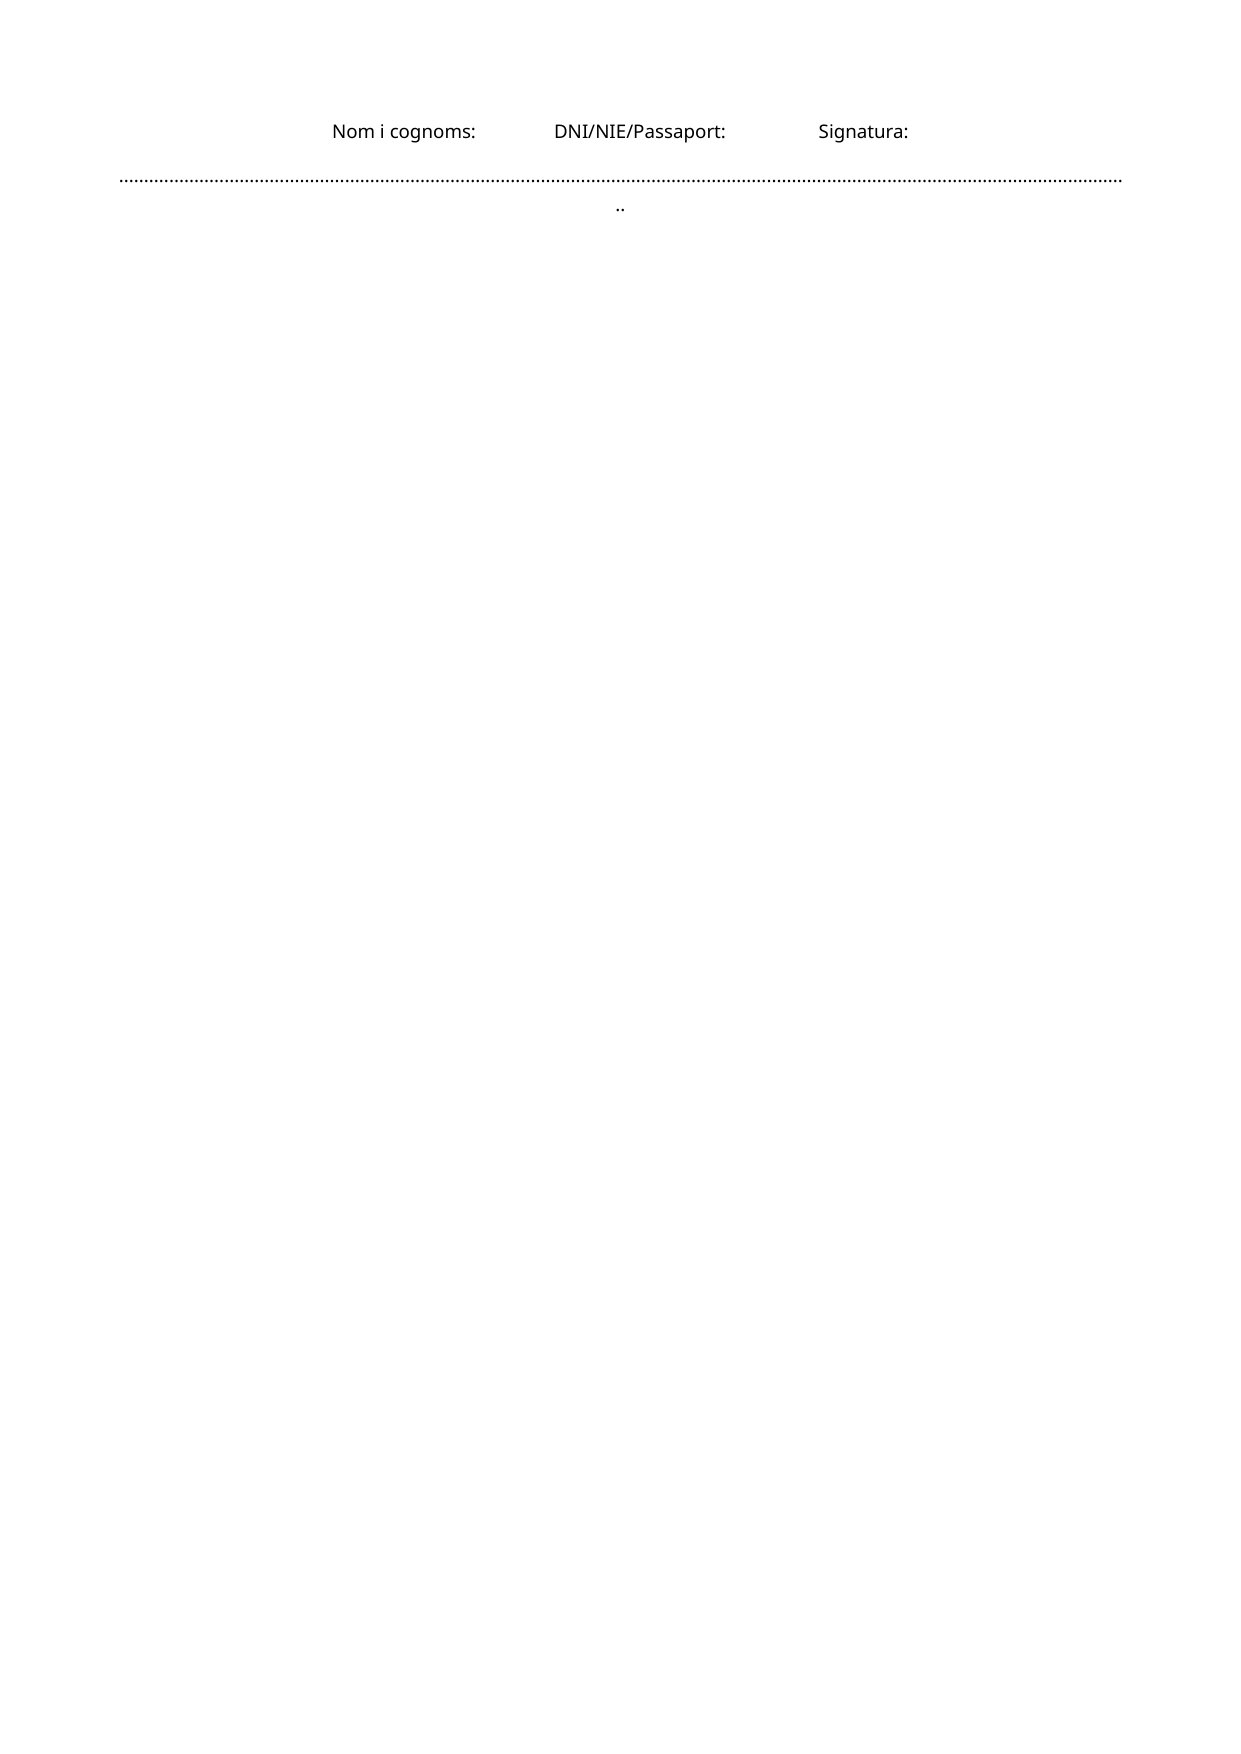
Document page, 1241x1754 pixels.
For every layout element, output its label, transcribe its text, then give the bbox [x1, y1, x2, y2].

text .......................................................................................................................................................................................................... [118, 162, 1122, 217]
text Nom i cognoms: DNI/NIE/Passaport: Signatura: [118, 118, 1122, 144]
